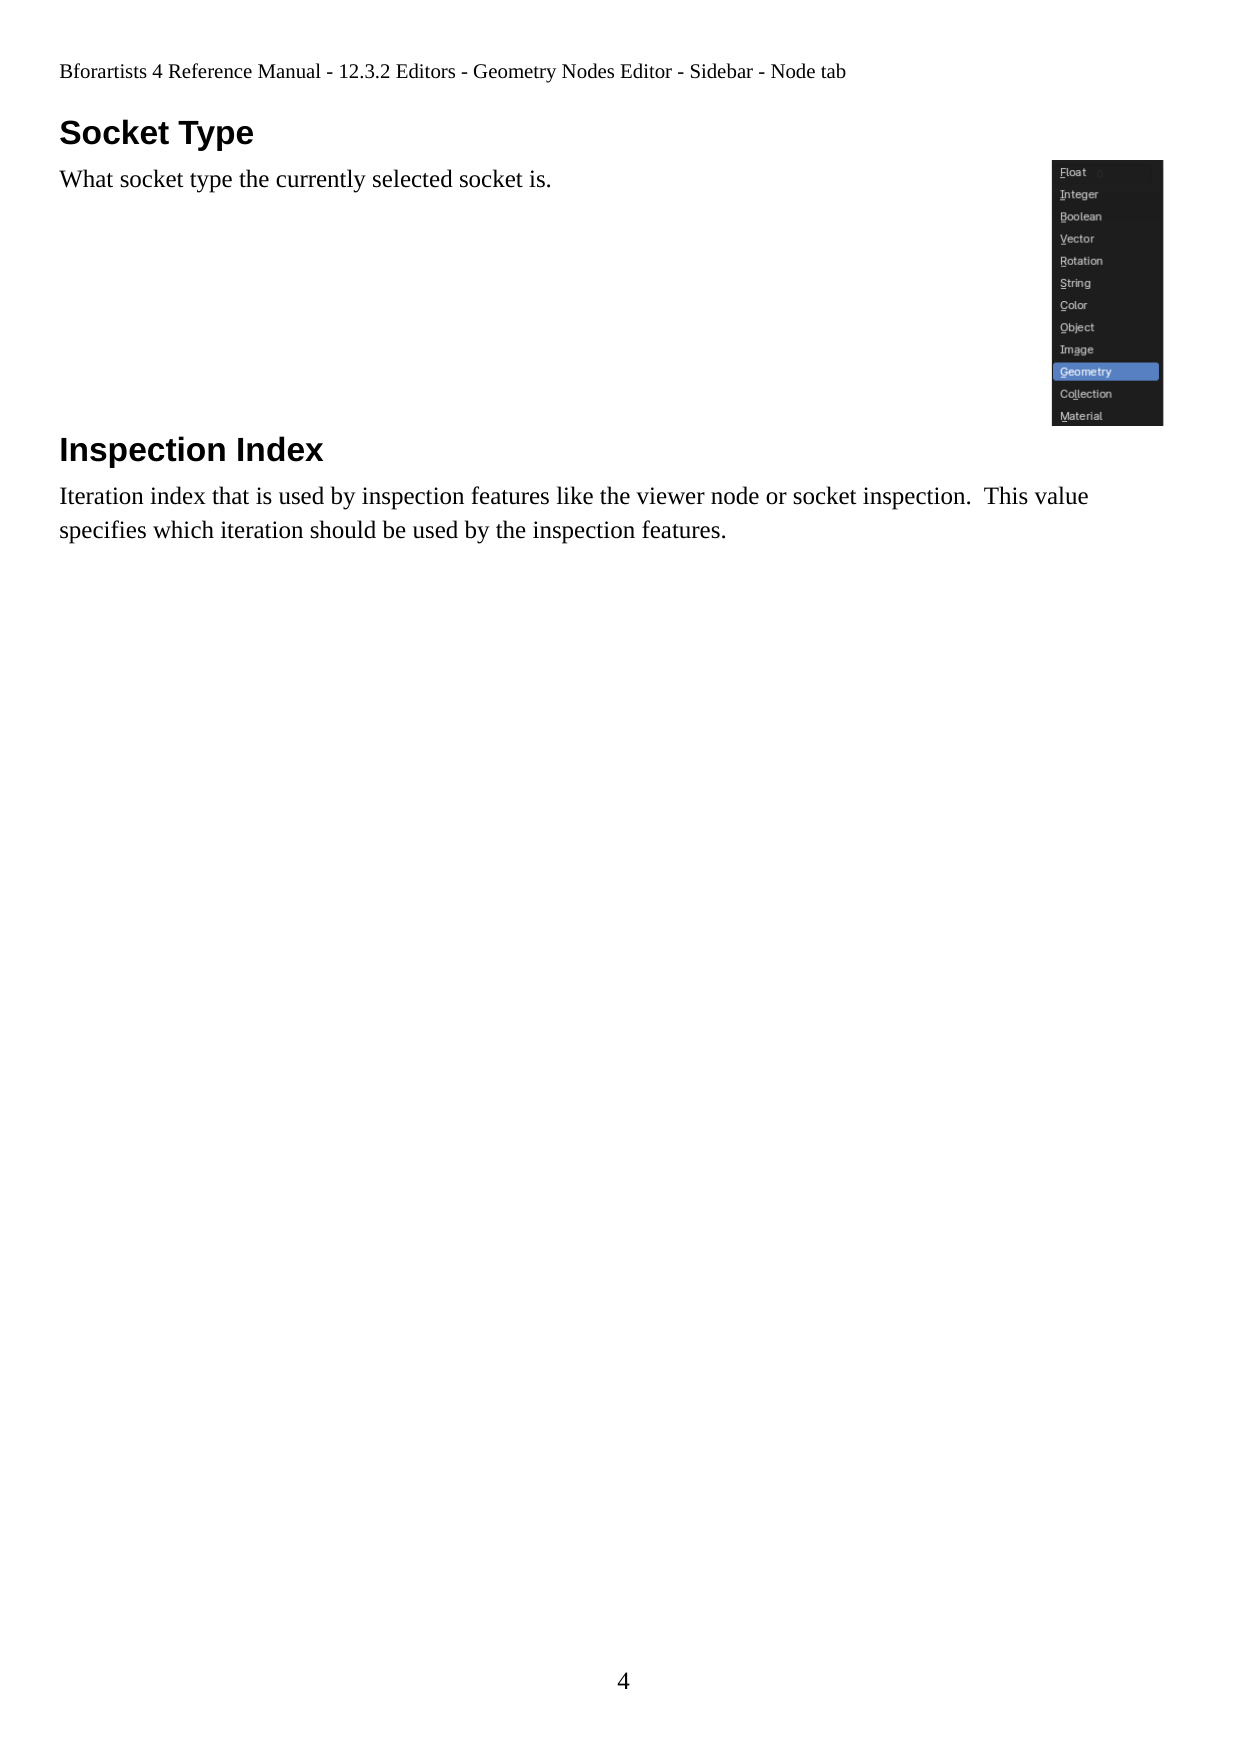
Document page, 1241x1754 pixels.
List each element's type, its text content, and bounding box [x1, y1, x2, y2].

text What socket type the currently selected socket is. [59, 164, 1051, 192]
subtitle Inspection Index [59, 430, 1181, 468]
text Iteration index that is used by inspection features like the viewer node or socket inspection. This value specifies which iteration should be used by the inspection features. [59, 481, 1181, 544]
subtitle Socket Type [59, 113, 1181, 151]
picture [1051, 160, 1164, 426]
